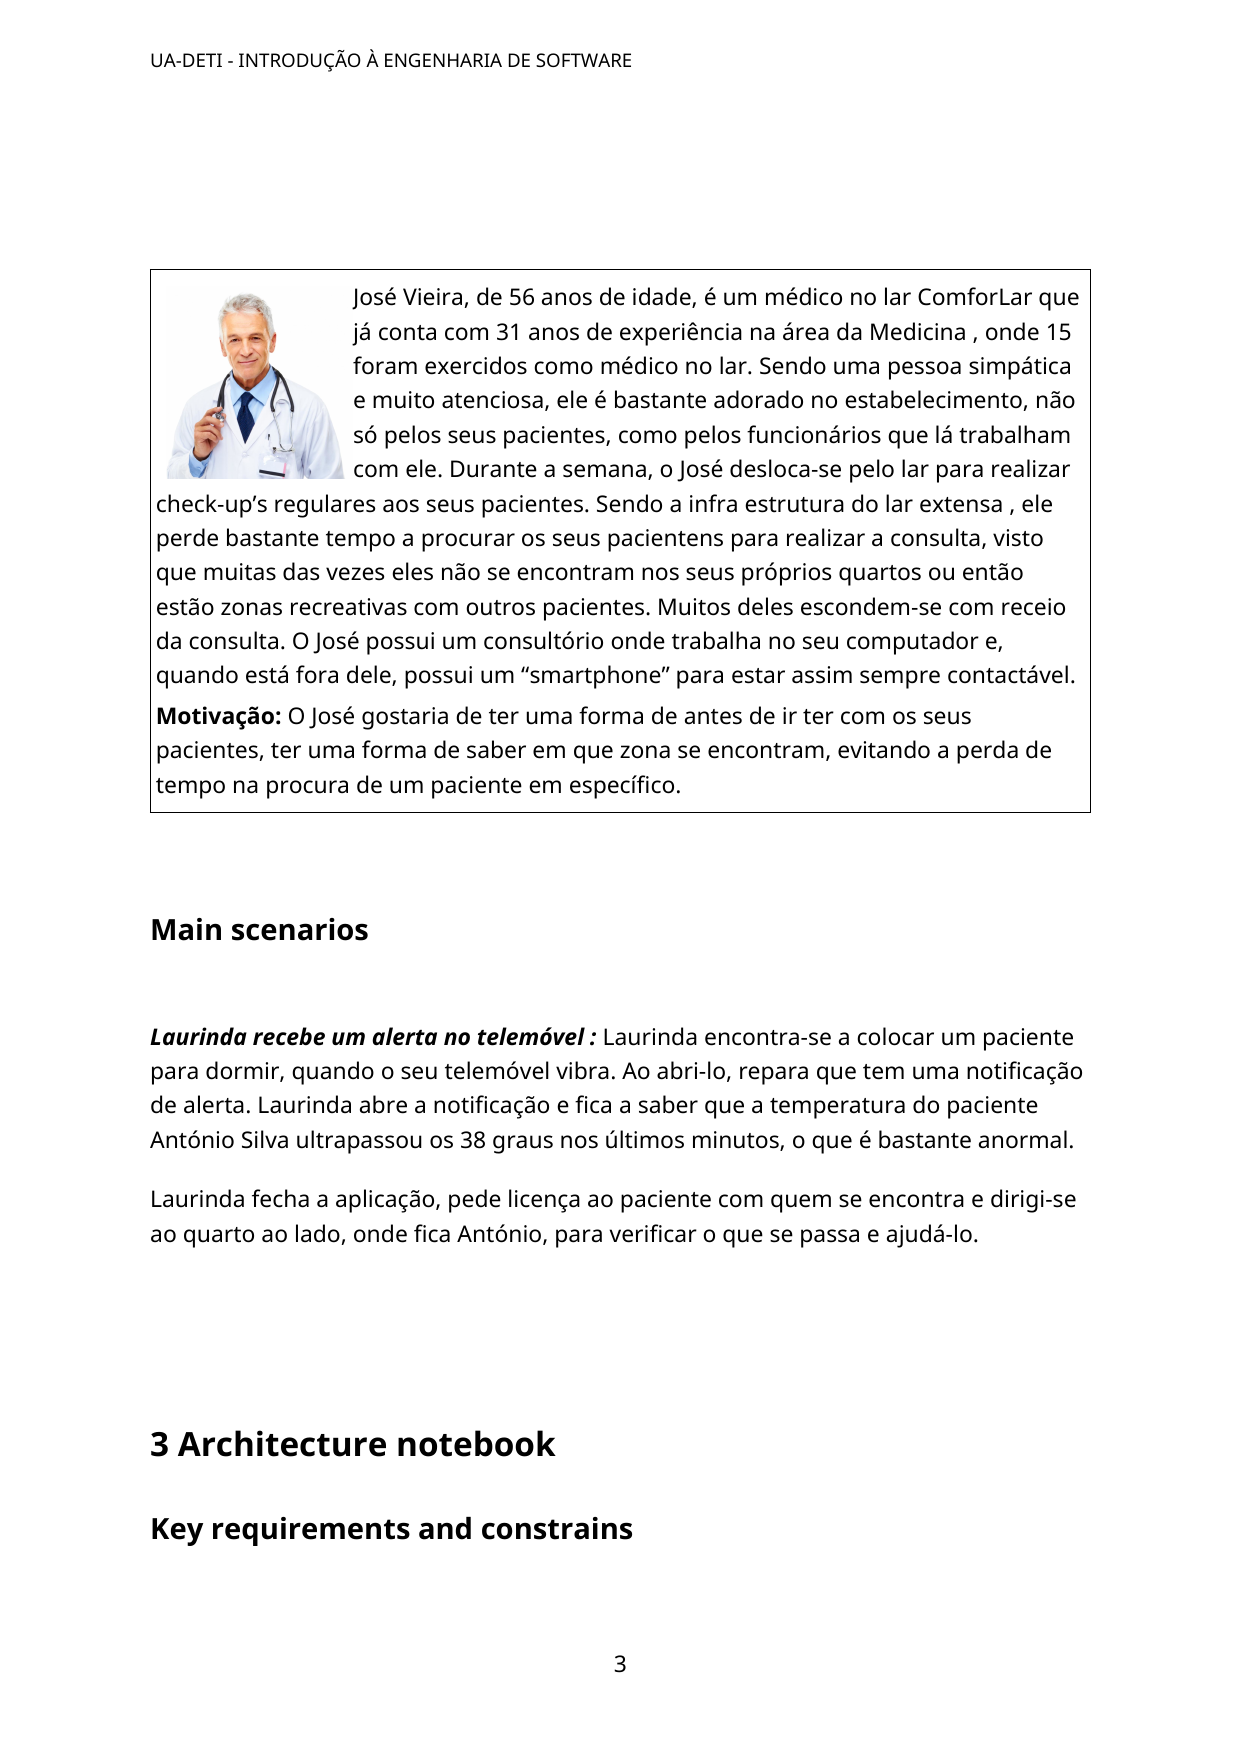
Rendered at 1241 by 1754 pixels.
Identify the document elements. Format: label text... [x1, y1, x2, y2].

subtitle Key requirements and constrains [150, 1508, 1090, 1548]
text Laurinda recebe um alerta no telemóvel : Laurinda encontra-se a colocar um paciente para dormir, quando o seu telemóvel vibra. Ao abri-lo, repara que tem uma notificação de alerta. Laurinda abre a notificação e fica a saber que a temperatura do paciente António Silva ultrapassou os 38 graus nos últimos minutos, o que é bastante anormal. [150, 1021, 1090, 1155]
subtitle 3 Architecture notebook [150, 1421, 1090, 1466]
picture [166, 286, 353, 479]
text Laurinda fecha a aplicação, pede licença ao paciente com quem se encontra e dirigi-se ao quarto ao lado, onde fica António, para verificar o que se passa e ajudá-lo. [150, 1183, 1090, 1249]
table_header José Vieira, de 56 anos de idade, é um médico no lar ComforLar que já conta com 31 anos de experiência na área da Medicina , onde 15 foram exercidos como médico no lar. Sendo uma pessoa simpática e muito atenciosa, ele é bastante adorado no estabelecimento, não só pelos seus pacientes, como pelos funcionários que lá trabalham com ele. Durante a semana, o José desloca-se pelo lar para realizar check-up’s regulares aos seus pacientes. Sendo a infra estrutura do lar extensa , ele perde bastante tempo a procurar os seus pacientens para realizar a consulta, visto que muitas das vezes eles não se encontram nos seus próprios quartos ou então estão zonas recreativas com outros pacientes. Muitos deles escondem-se com receio da consulta. O José possui um consultório onde trabalha no seu computador e, quando está fora dele, possui um “smartphone” para estar assim sempre contactável. Motivação: O José gostaria de ter uma forma de antes de ir ter com os seus pacientes, ter uma forma de saber em que zona se encontram, evitando a perda de tempo na procura de um paciente em específico. [151, 270, 1090, 812]
subtitle Main scenarios [150, 909, 1090, 949]
